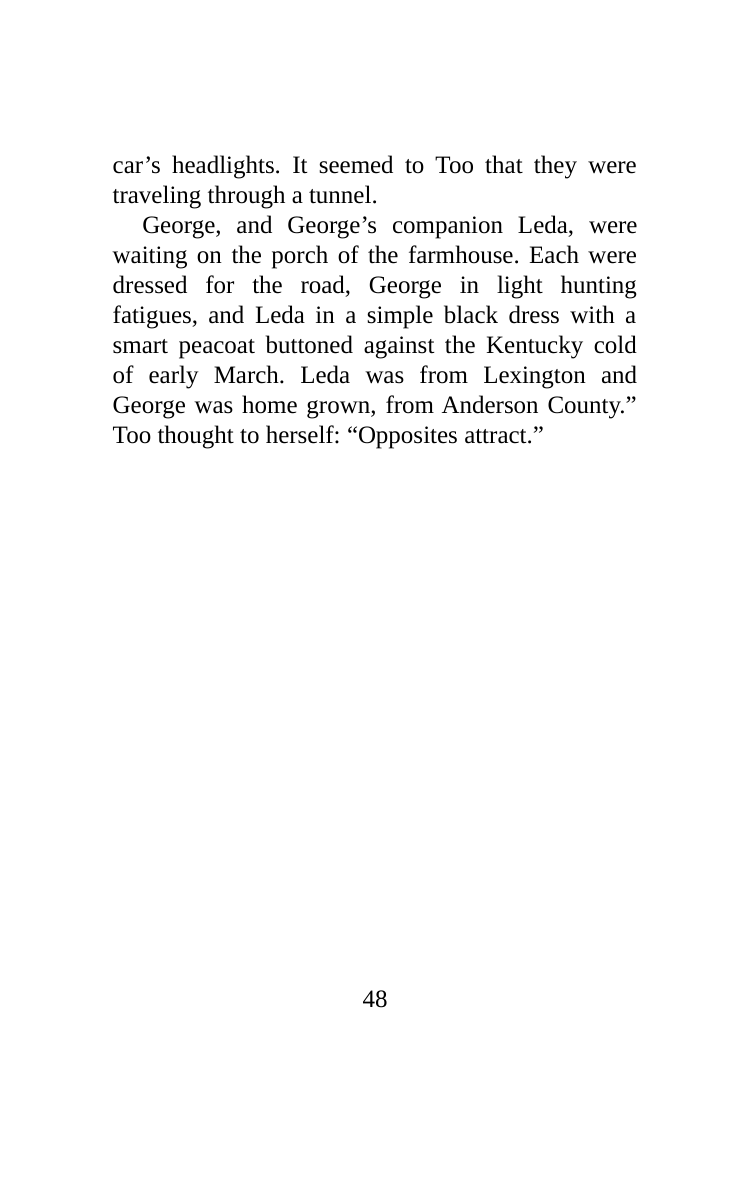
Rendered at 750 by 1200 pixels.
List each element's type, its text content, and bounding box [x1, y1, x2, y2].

text George, and George’s companion Leda, were waiting on the porch of the farmhouse. Each were dressed for the road, George in light hunting fatigues, and Leda in a simple black dress with a smart peacoat buttoned against the Kentucky cold of early March. Leda was from Lexington and George was home grown, from Anderson County.” Too thought to herself: “Opposites attract.” [112, 210, 637, 450]
text car’s headlights. It seemed to Too that they were traveling through a tunnel. [112, 150, 637, 210]
